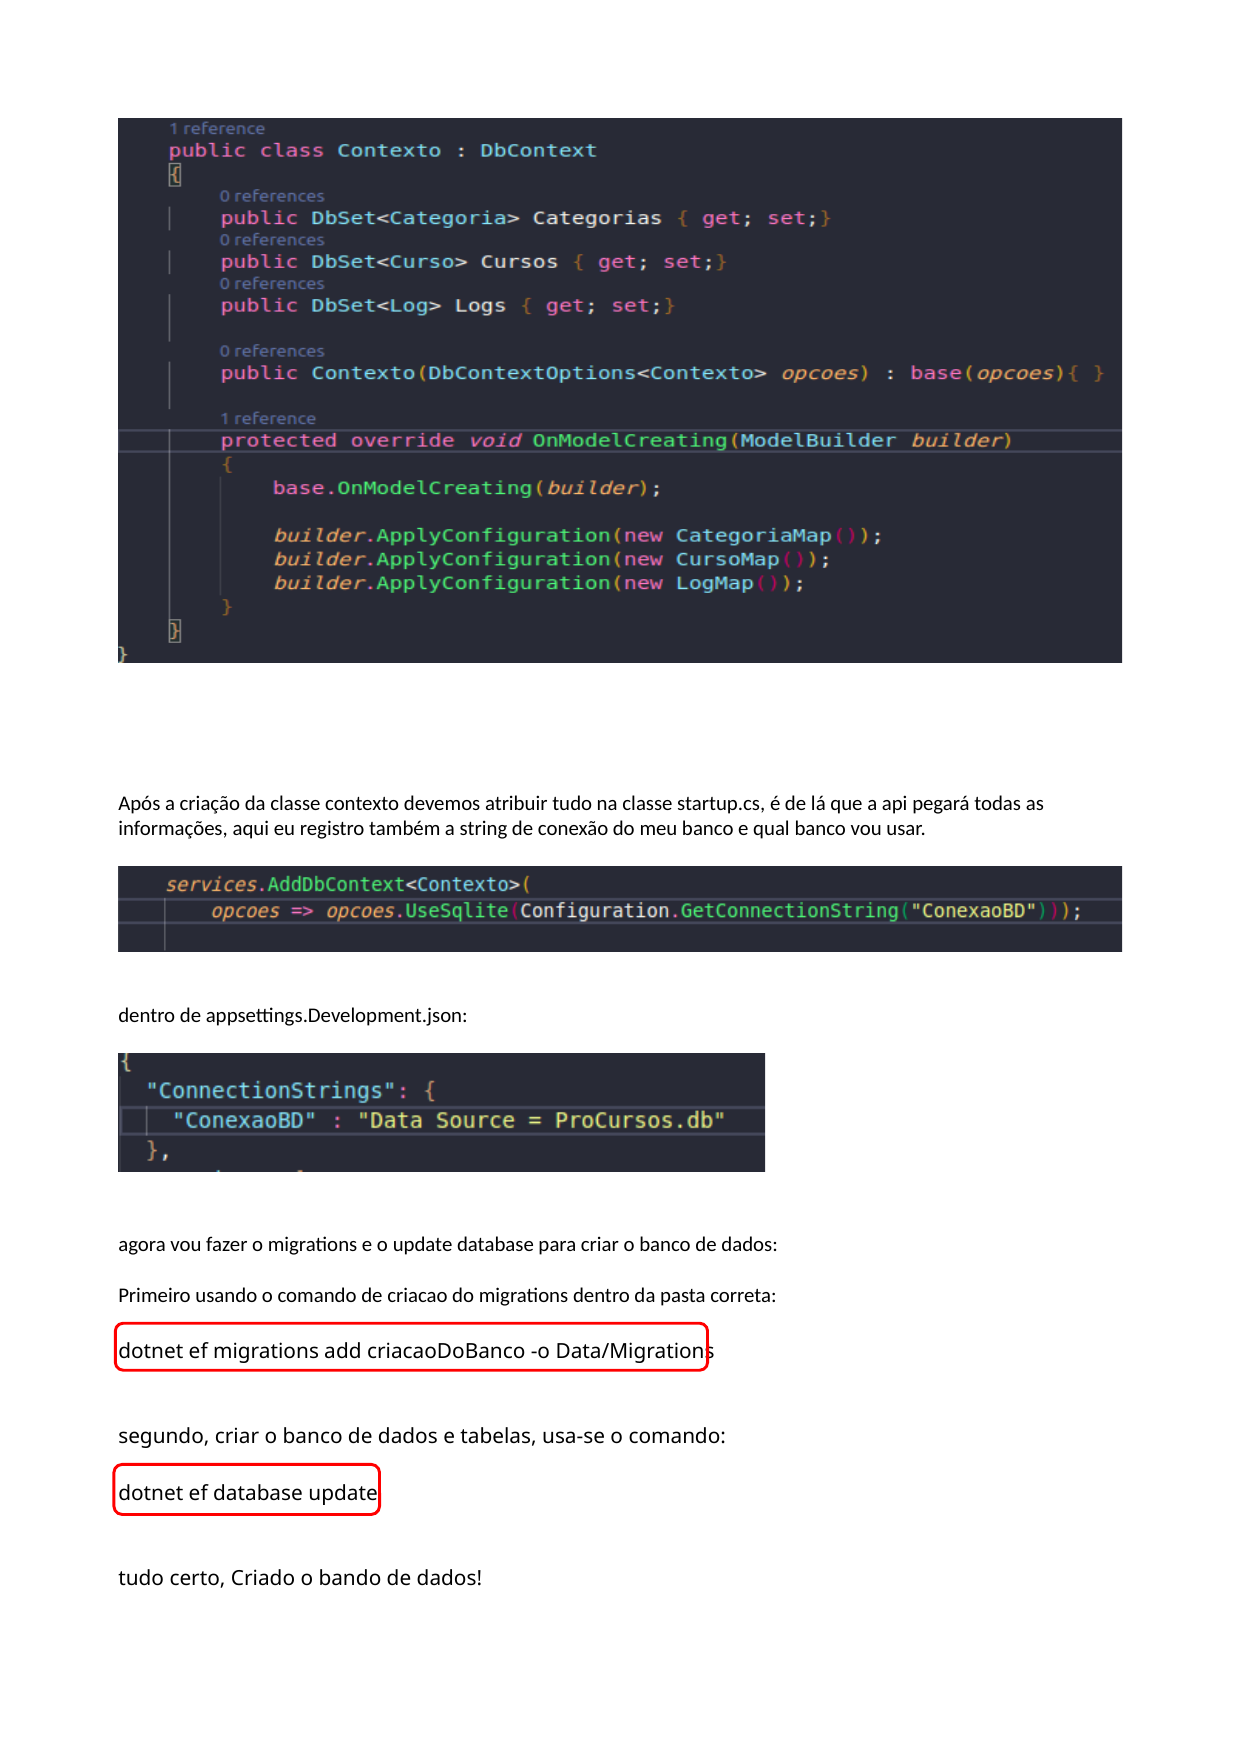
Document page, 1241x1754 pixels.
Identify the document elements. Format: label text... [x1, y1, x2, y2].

picture [118, 118, 1123, 663]
text agora vou fazer o migrations e o update database para criar o banco de dados: [118, 1231, 1122, 1257]
text tudo certo, Criado o bando de dados! [118, 1563, 1122, 1592]
text dotnet ef migrations add criacaoDoBanco -o Data/Migrations [709, 1336, 1122, 1364]
picture [118, 866, 1123, 952]
text Primeiro usando o comando de criacao do migrations dentro da pasta correta: [118, 1282, 1122, 1307]
text dotnet ef database update [118, 1478, 378, 1506]
text segundo, criar o banco de dados e tabelas, usa-se o comando: [118, 1421, 1122, 1449]
text Após a criação da classe contexto devemos atribuir tudo na classe startup.cs, é de lá que a api pegará todas as informações, aqui eu registro também a string de conexão do meu banco e qual banco vou usar. [118, 790, 1122, 841]
text [381, 1478, 1122, 1506]
picture [118, 1053, 765, 1172]
text dotnet ef migrations add criacaoDoBanco -o Data/Migrations [118, 1336, 706, 1364]
text dentro de appsettings.Development.json: [118, 1002, 1122, 1028]
